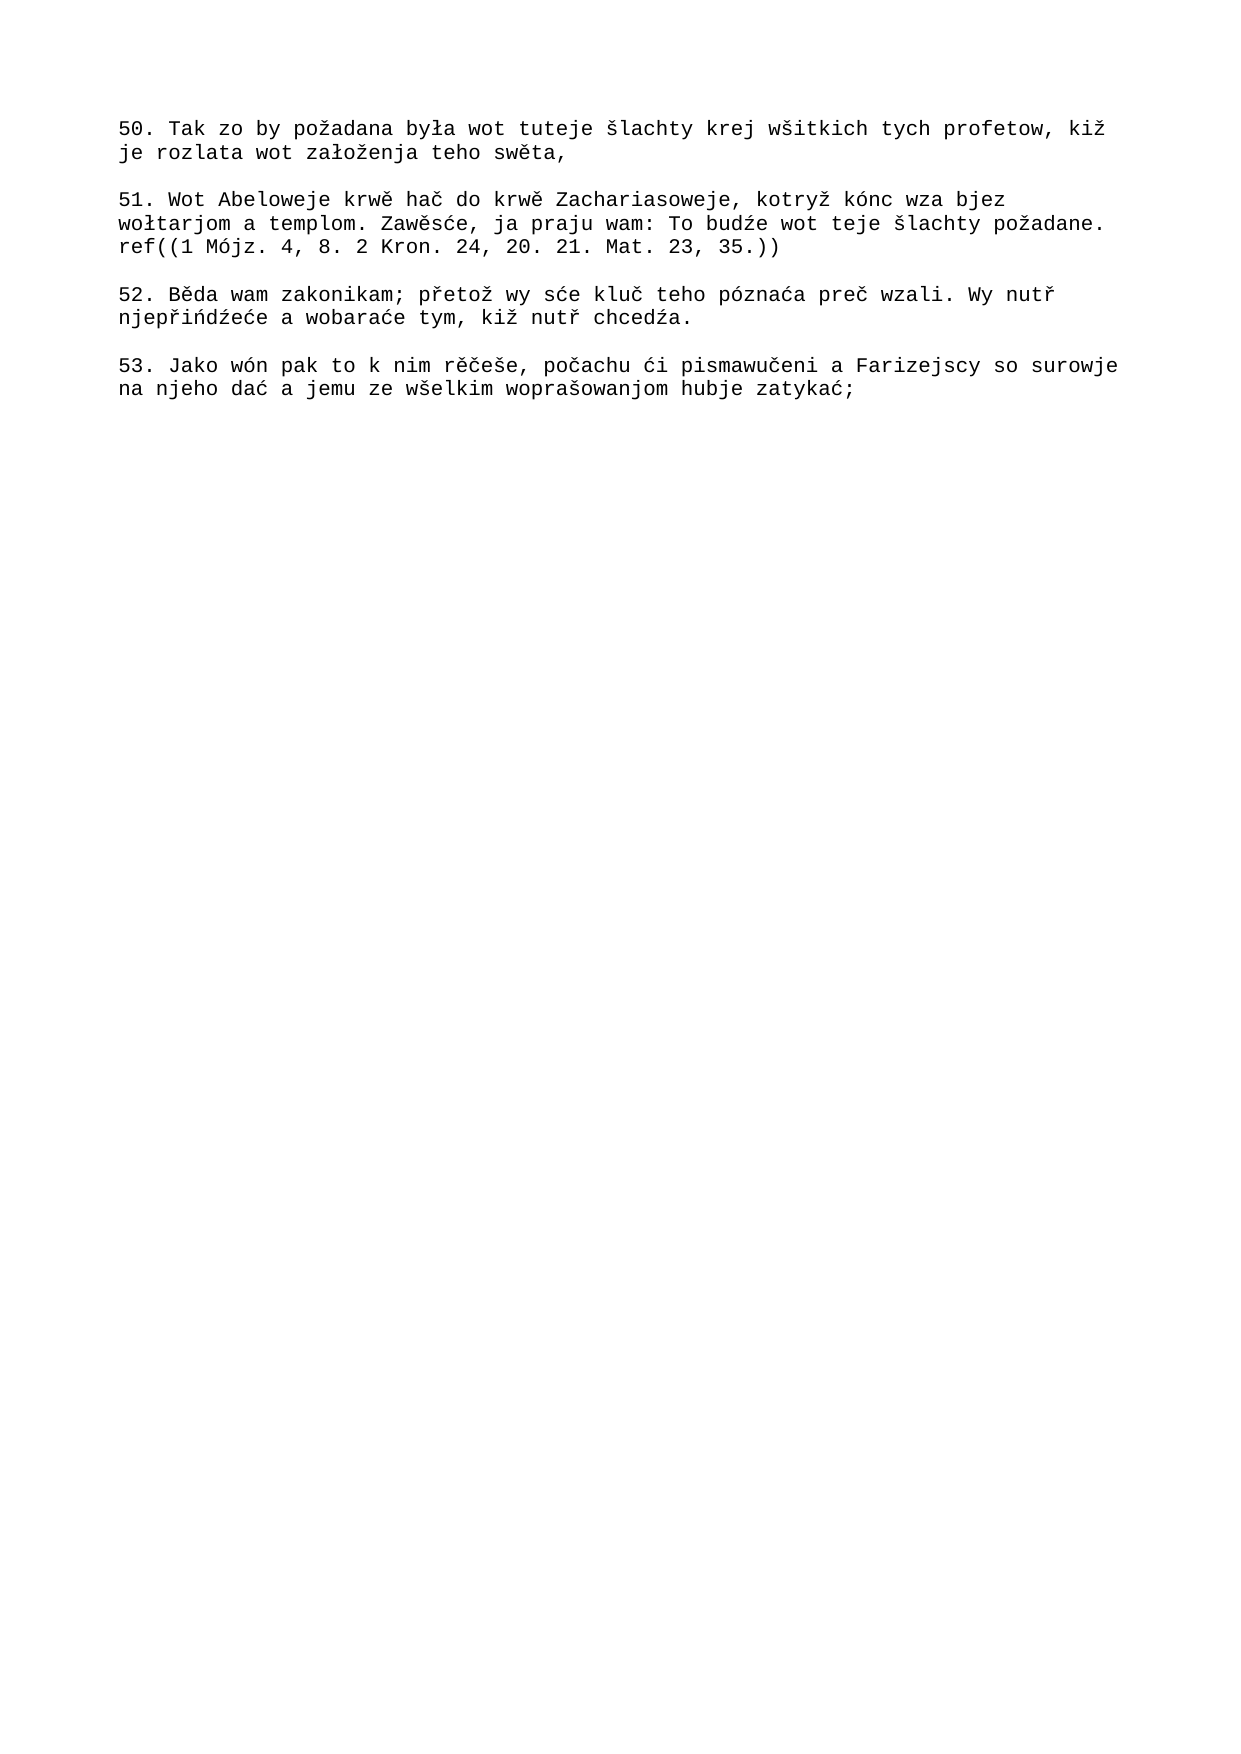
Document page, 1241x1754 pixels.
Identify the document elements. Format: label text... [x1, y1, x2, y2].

text 53. Jako wón pak to k nim rěčeše, počachu ći pismawučeni a Farizejscy so surowje na njeho dać a jemu ze wšelkim woprašowanjom hubje zatykać; [118, 354, 1122, 402]
text 50. Tak zo by požadana była wot tuteje šlachty krej wšitkich tych profetow, kiž je rozlata wot załoženja teho swěta, [118, 118, 1122, 165]
text 52. Běda wam zakonikam; přetož wy sće kluč teho póznaća preč wzali. Wy nutř njepřińdźeće a wobaraće tym, kiž nutř chcedźa. [118, 284, 1122, 331]
text 51. Wot Abeloweje krwě hač do krwě Zachariasoweje, kotryž kónc wza bjez wołtarjom a templom. Zawěsće, ja praju wam: To budźe wot teje šlachty požadane. ref((1 Mójz. 4, 8. 2 Kron. 24, 20. 21. Mat. 23, 35.)) [118, 189, 1122, 260]
